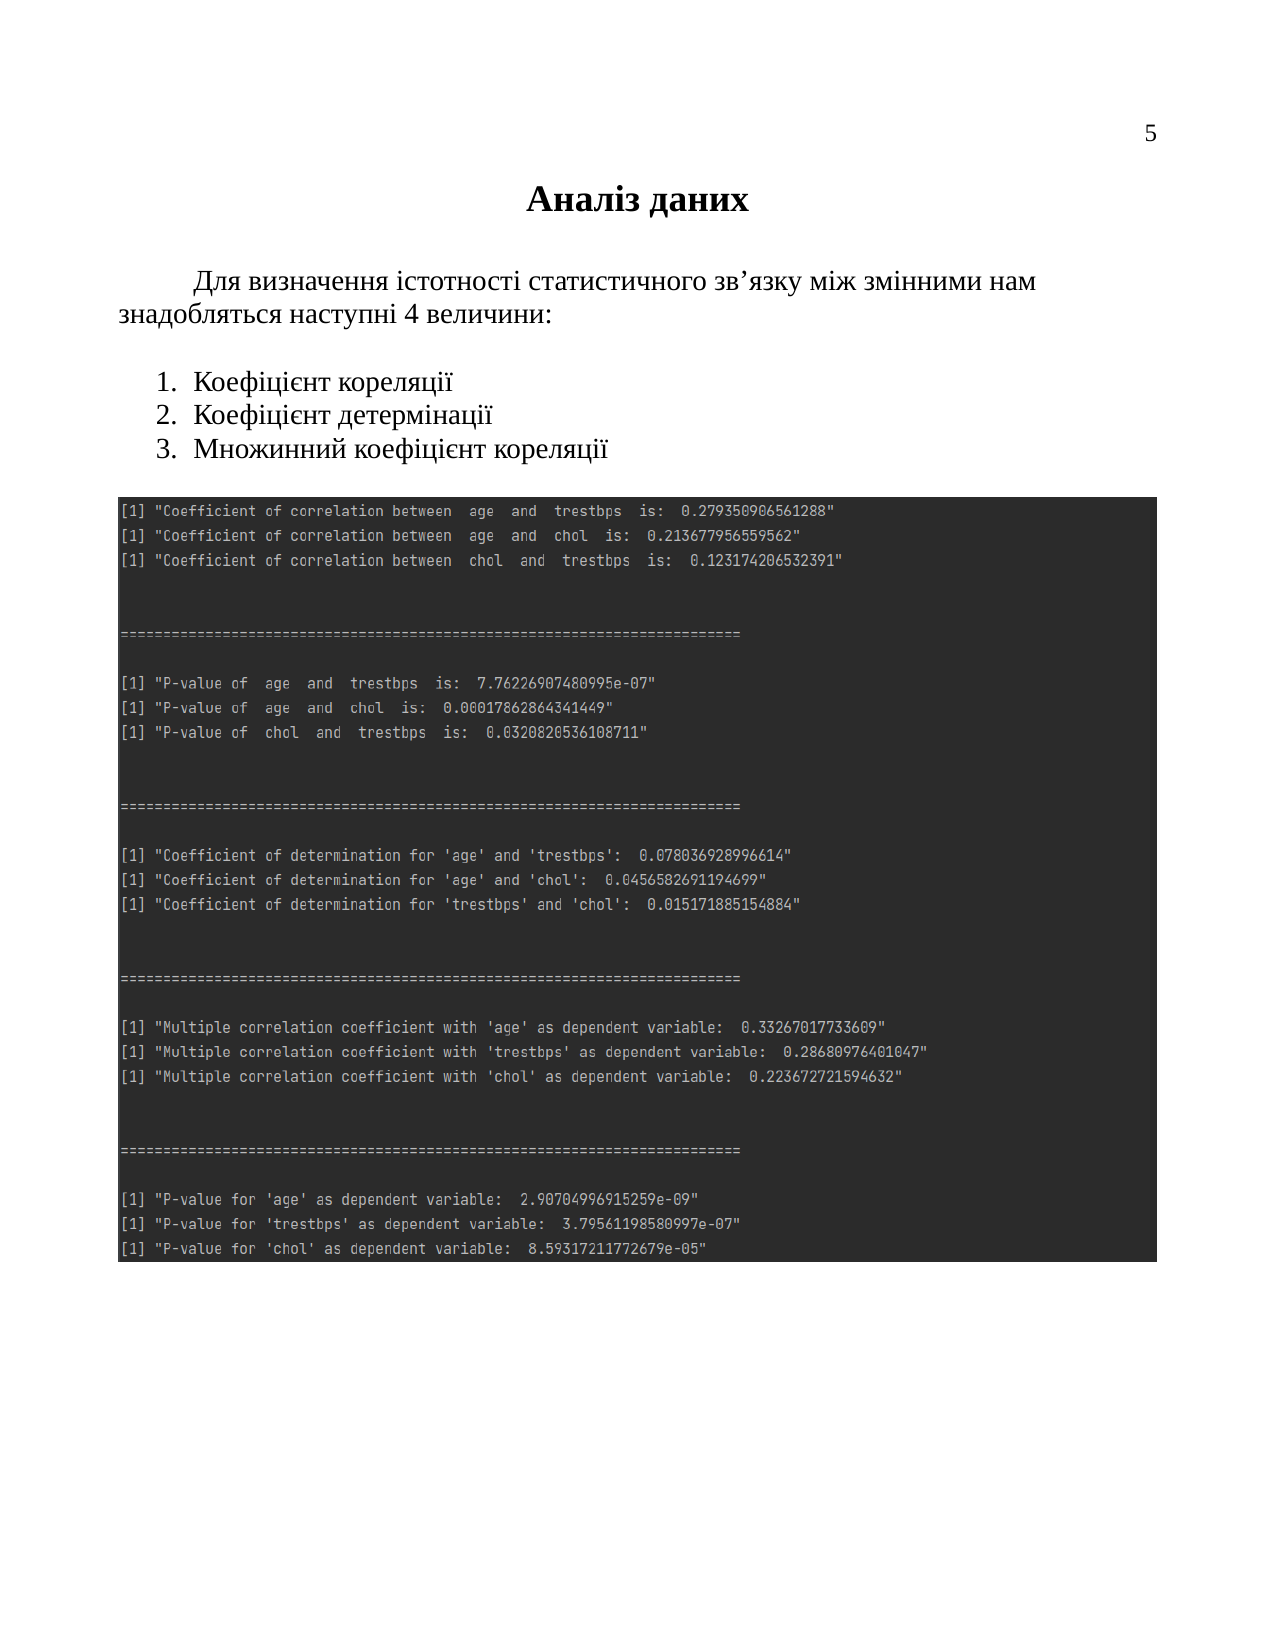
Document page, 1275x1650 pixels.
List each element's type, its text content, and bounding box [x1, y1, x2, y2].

text Для визначення істотності статистичного зв’язку між змінними нам знадобляться наступні 4 величини: [118, 263, 1157, 330]
list Коефіцієнт кореляції [156, 364, 1157, 397]
list Множинний коефіцієнт кореляції [156, 431, 1157, 464]
text Аналіз даних [118, 177, 1157, 220]
picture [118, 497, 1157, 1262]
list Коефіцієнт детермінації [156, 397, 1157, 431]
